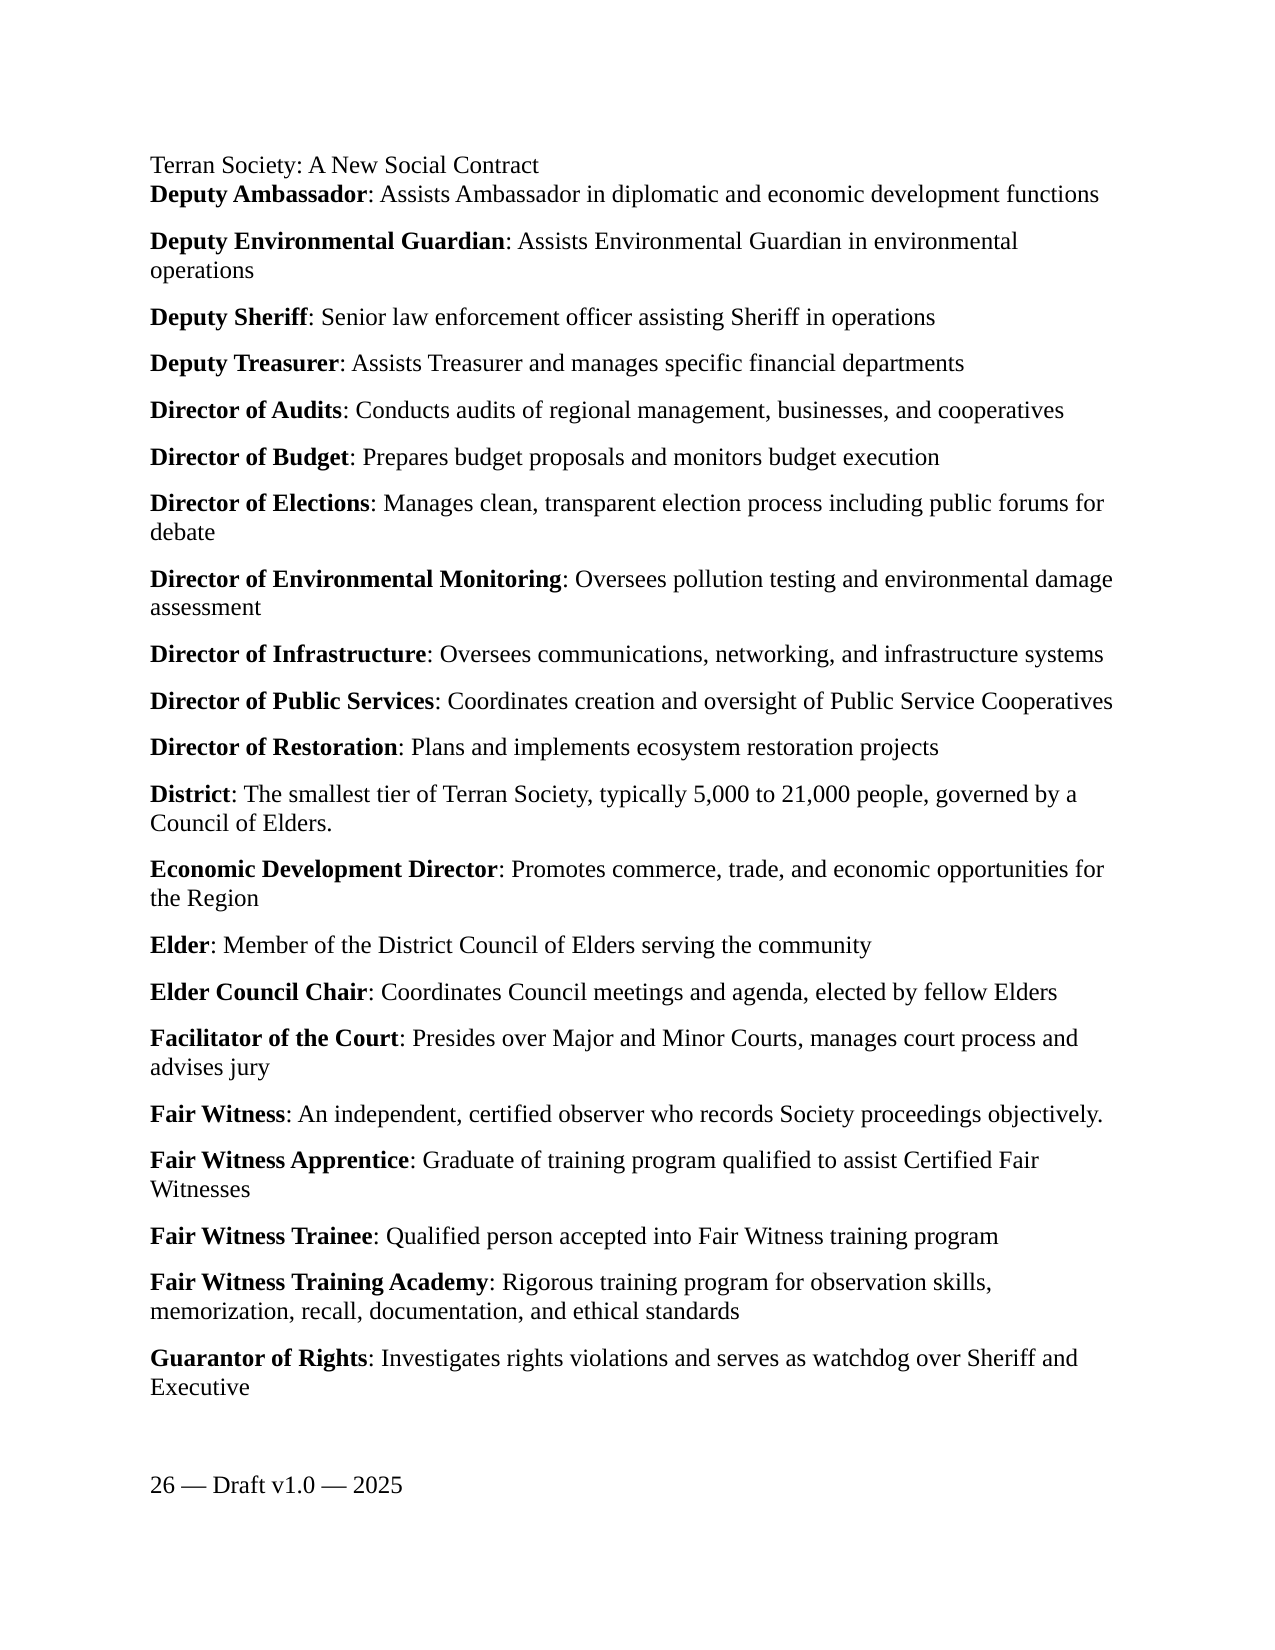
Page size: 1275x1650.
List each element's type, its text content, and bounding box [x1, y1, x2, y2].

text Fair Witness Training Academy: Rigorous training program for observation skills, memorization, recall, documentation, and ethical standards [150, 1267, 1125, 1325]
text Deputy Ambassador: Assists Ambassador in diplomatic and economic development functions [150, 179, 1125, 208]
text Economic Development Director: Promotes commerce, trade, and economic opportunities for the Region [150, 854, 1125, 912]
text Director of Elections: Manages clean, transparent election process including public forums for debate [150, 488, 1125, 546]
text Director of Infrastructure: Oversees communications, networking, and infrastructure systems [150, 639, 1125, 668]
text Fair Witness Apprentice: Graduate of training program qualified to assist Certified Fair Witnesses [150, 1145, 1125, 1203]
text Elder Council Chair: Coordinates Council meetings and agenda, elected by fellow Elders [150, 977, 1125, 1005]
text Director of Budget: Prepares budget proposals and monitors budget execution [150, 442, 1125, 470]
text Fair Witness Trainee: Qualified person accepted into Fair Witness training program [150, 1221, 1125, 1249]
text Director of Audits: Conducts audits of regional management, businesses, and cooperatives [150, 395, 1125, 424]
text Facilitator of the Court: Presides over Major and Minor Courts, manages court process and advises jury [150, 1023, 1125, 1081]
text Guarantor of Rights: Investigates rights violations and serves as watchdog over Sheriff and Executive [150, 1343, 1125, 1400]
text Deputy Environmental Guardian: Assists Environmental Guardian in environmental operations [150, 226, 1125, 284]
text Director of Public Services: Coordinates creation and oversight of Public Service Cooperatives [150, 686, 1125, 714]
text Deputy Sheriff: Senior law enforcement officer assisting Sheriff in operations [150, 302, 1125, 330]
text Deputy Treasurer: Assists Treasurer and manages specific financial departments [150, 348, 1125, 377]
text District: The smallest tier of Terran Society, typically 5,000 to 21,000 people, governed by a Council of Elders. [150, 779, 1125, 837]
text Elder: Member of the District Council of Elders serving the community [150, 930, 1125, 959]
text Director of Environmental Monitoring: Oversees pollution testing and environmental damage assessment [150, 564, 1125, 621]
text Director of Restoration: Plans and implements ecosystem restoration projects [150, 732, 1125, 761]
text Fair Witness: An independent, certified observer who records Society proceedings objectively. [150, 1099, 1125, 1127]
